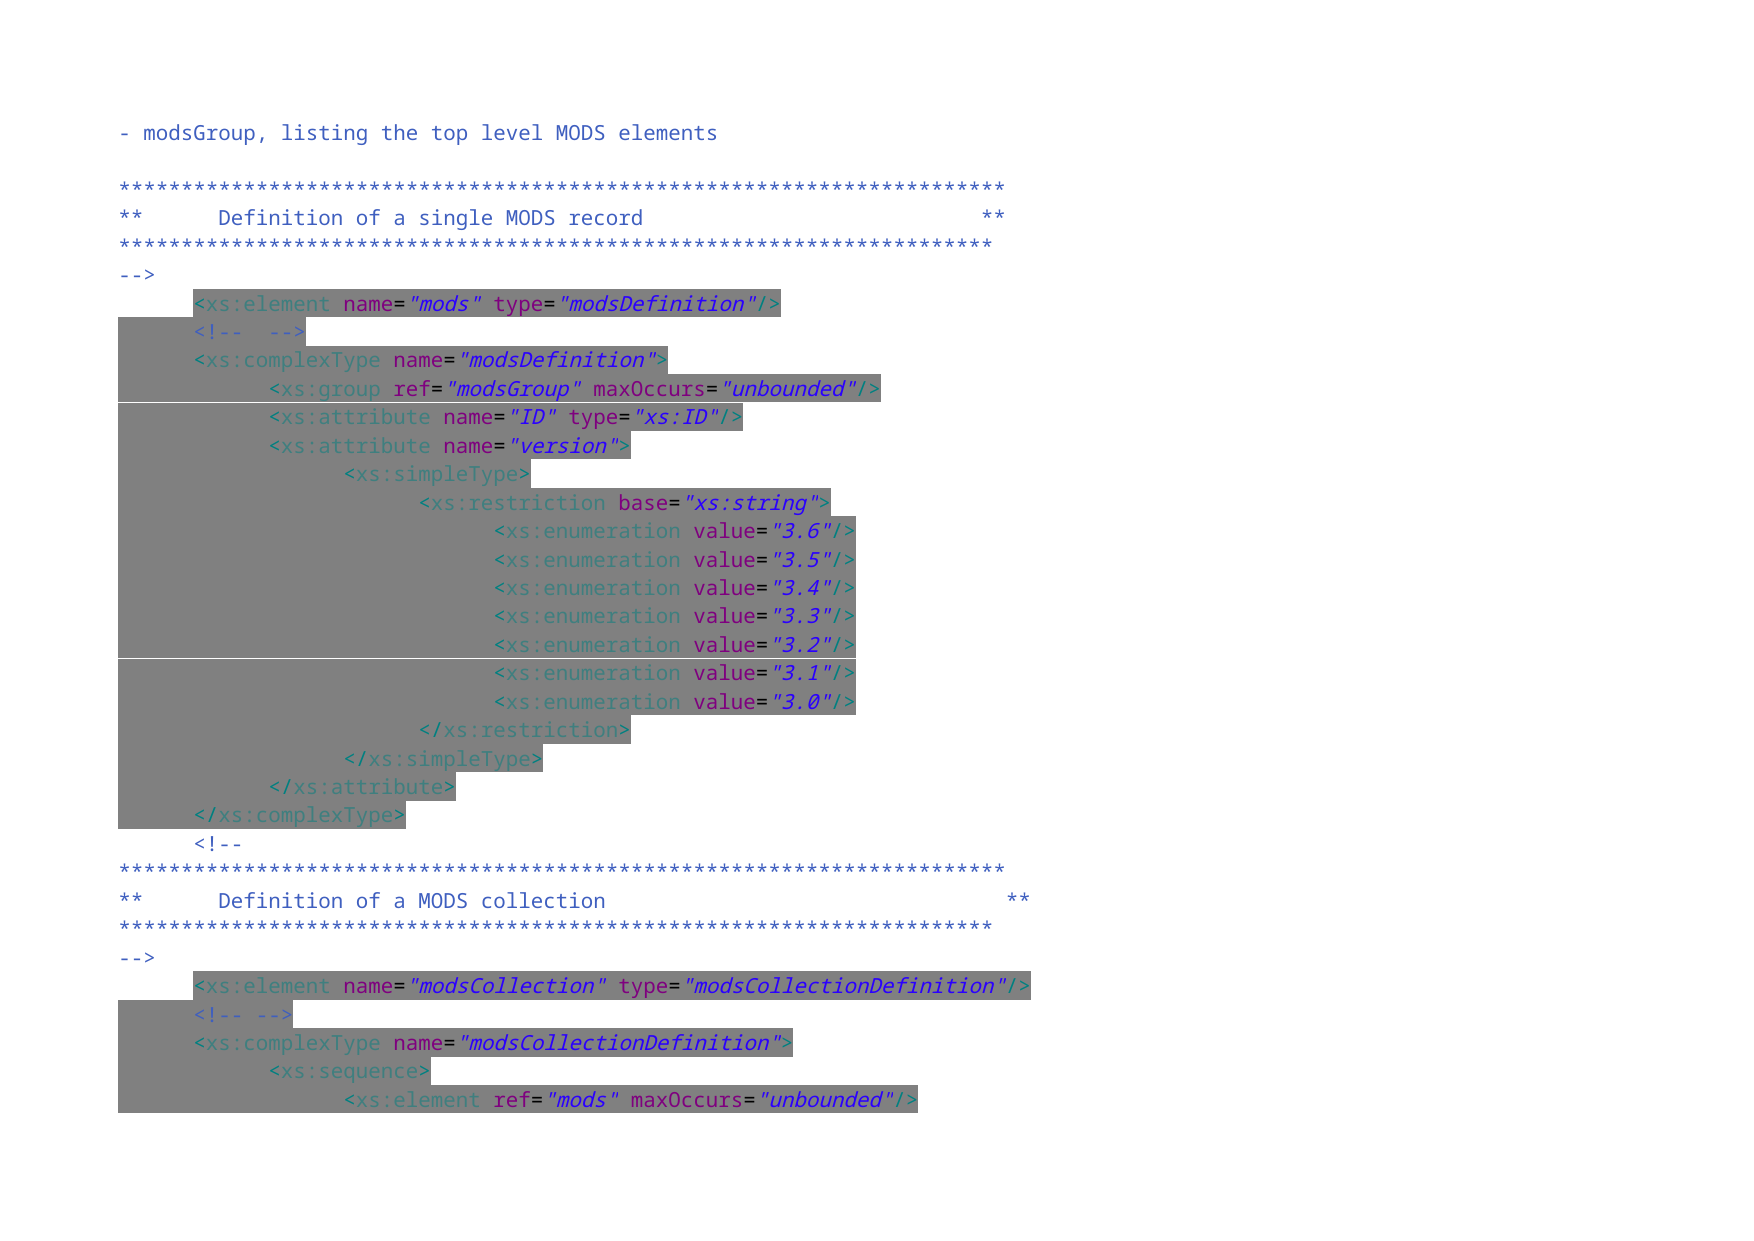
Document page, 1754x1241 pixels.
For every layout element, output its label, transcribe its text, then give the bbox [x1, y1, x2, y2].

text <xs:enumeration value="3.4"/> [118, 573, 1636, 602]
text </xs:complexType> [118, 801, 1636, 829]
text <!-- --> [118, 317, 1636, 346]
text --> [118, 943, 1636, 971]
text </xs:simpleType> [118, 744, 1636, 772]
text <xs:element name="mods" type="modsDefinition"/> [118, 289, 1636, 317]
text <xs:attribute name="ID" type="xs:ID"/> [118, 402, 1636, 431]
text <xs:element ref="mods" maxOccurs="unbounded"/> [118, 1085, 1636, 1113]
text <xs:simpleType> [118, 459, 1636, 488]
text --> [118, 260, 1636, 289]
text <xs:enumeration value="3.6"/> [118, 516, 1636, 545]
text ********************************************************************** [118, 232, 1636, 260]
text *********************************************************************** [118, 857, 1636, 886]
text <xs:enumeration value="3.5"/> [118, 545, 1636, 573]
text </xs:restriction> [118, 715, 1636, 744]
text <xs:enumeration value="3.1"/> [118, 658, 1636, 687]
text <xs:attribute name="version"> [118, 431, 1636, 459]
text </xs:attribute> [118, 772, 1636, 801]
text <xs:sequence> [118, 1057, 1636, 1085]
text <xs:complexType name="modsDefinition"> [118, 346, 1636, 374]
text - modsGroup, listing the top level MODS elements [118, 118, 1636, 147]
text ** Definition of a single MODS record ** [118, 203, 1636, 232]
text ** Definition of a MODS collection ** [118, 886, 1636, 914]
text <xs:enumeration value="3.3"/> [118, 602, 1636, 630]
text <xs:enumeration value="3.2"/> [118, 630, 1636, 658]
text <xs:enumeration value="3.0"/> [118, 687, 1636, 715]
text *********************************************************************** [118, 175, 1636, 203]
text <!-- [118, 829, 1636, 857]
text <xs:restriction base="xs:string"> [118, 488, 1636, 516]
text <!-- --> [118, 1000, 1636, 1028]
text <xs:group ref="modsGroup" maxOccurs="unbounded"/> [118, 374, 1636, 402]
text <xs:element name="modsCollection" type="modsCollectionDefinition"/> [118, 971, 1636, 1000]
text <xs:complexType name="modsCollectionDefinition"> [118, 1028, 1636, 1057]
text ********************************************************************** [118, 914, 1636, 943]
